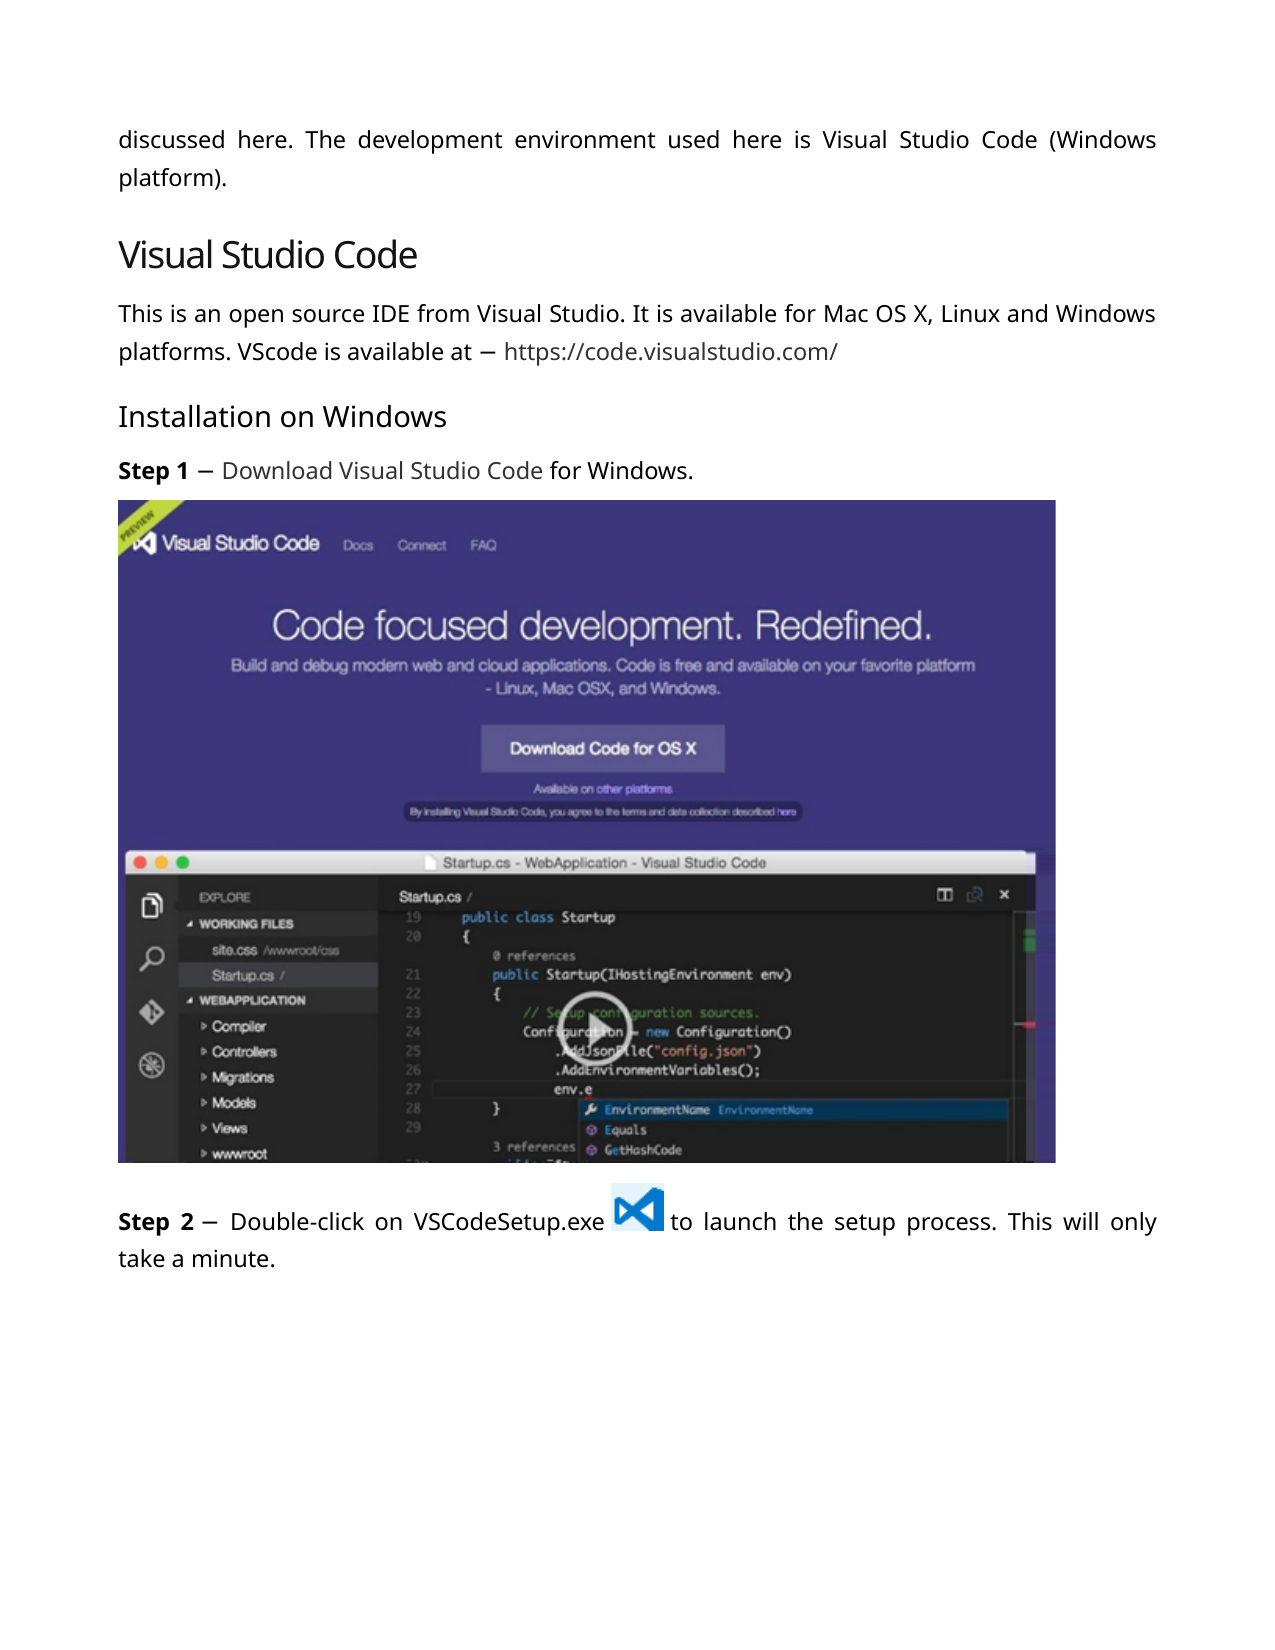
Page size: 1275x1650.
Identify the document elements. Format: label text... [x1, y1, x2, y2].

text discussed here. The development environment used here is Visual Studio Code (Windows platform). [118, 118, 1157, 193]
text This is an open source IDE from Visual Studio. It is available for Mac OS X, Linux and Windows platforms. VScode is available at − https://code.visualstudio.com/ [118, 292, 1157, 367]
subtitle Visual Studio Code [118, 228, 1157, 279]
text Step 1 − Download Visual Studio Code for Windows. [118, 448, 1157, 486]
text Step 2 − Double-click on VSCodeSetup.exe to launch the setup process. This will only take a minute. [118, 1183, 1157, 1274]
subtitle Installation on Windows [118, 396, 1157, 436]
picture [611, 1183, 664, 1231]
picture [118, 500, 1056, 1163]
